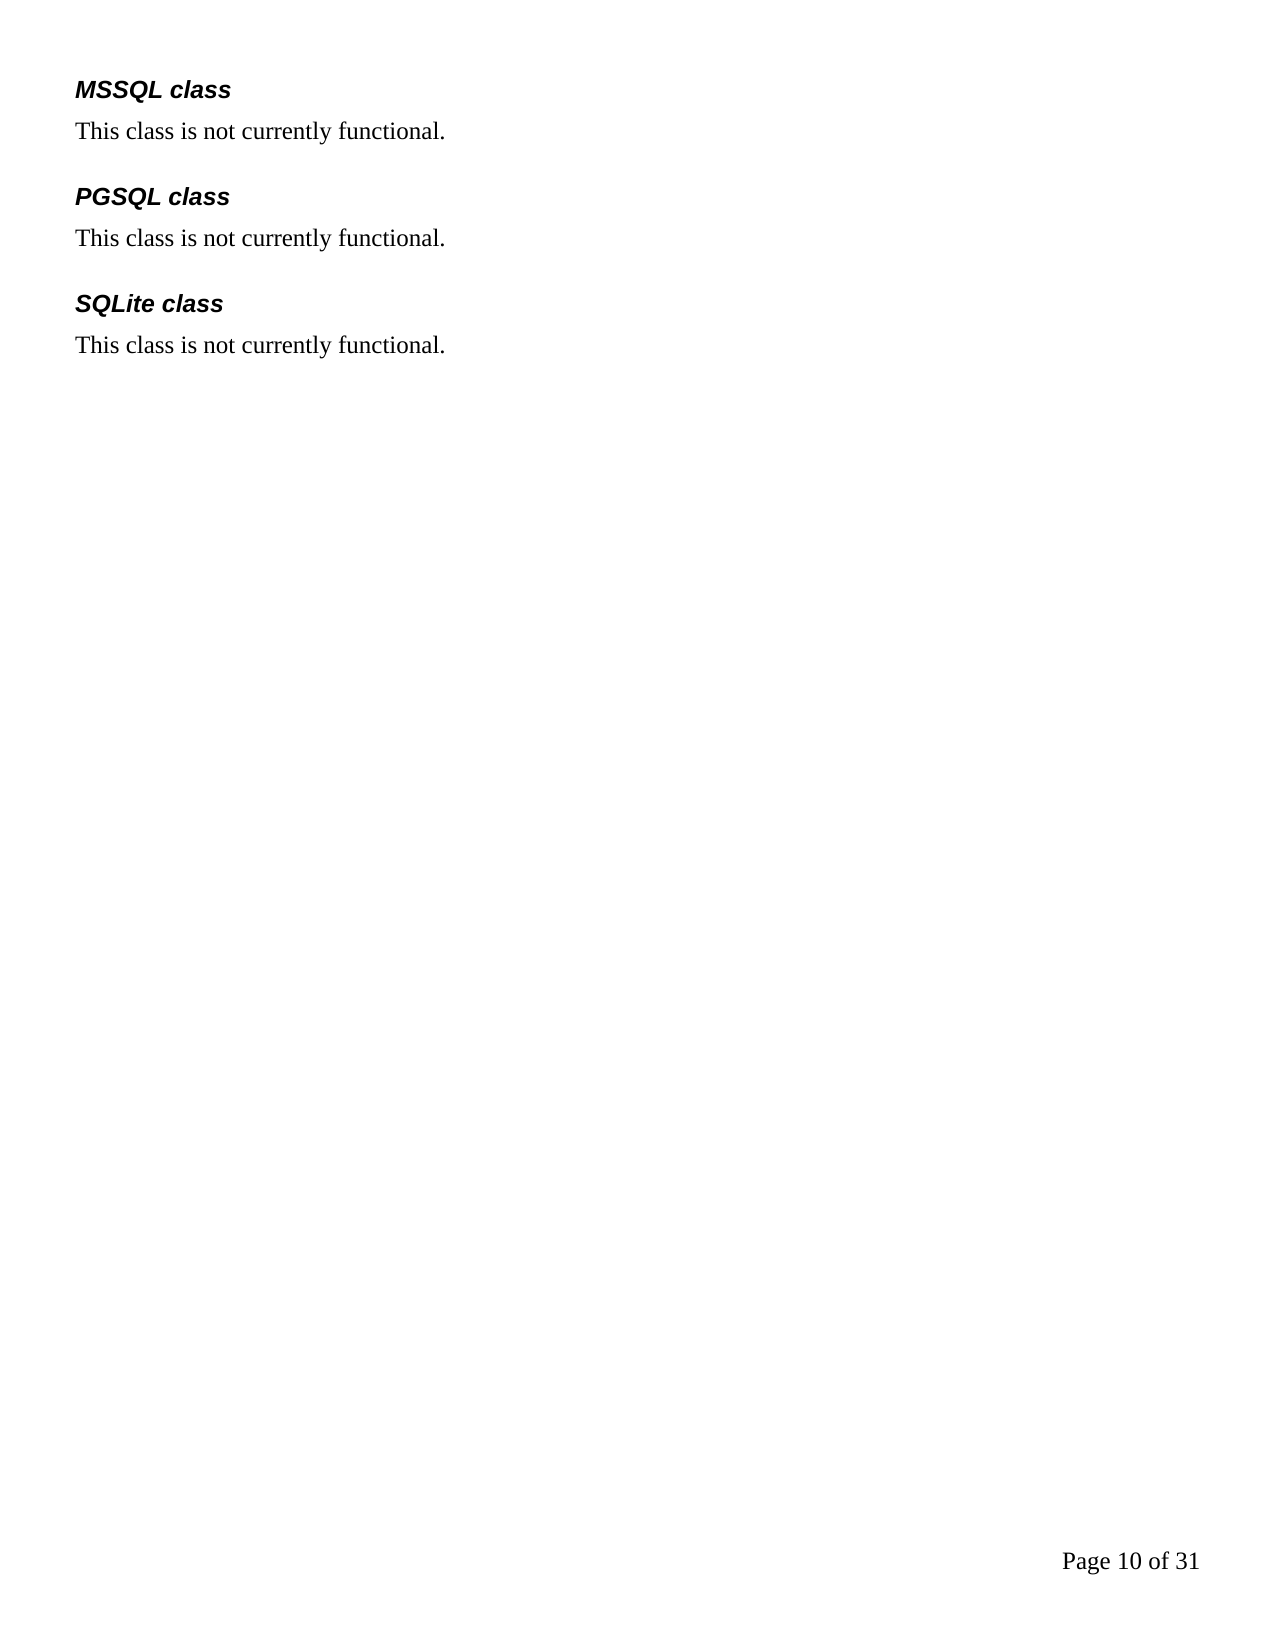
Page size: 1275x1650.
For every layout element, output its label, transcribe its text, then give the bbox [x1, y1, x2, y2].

text This class is not currently functional. [75, 116, 1200, 145]
text This class is not currently functional. [75, 331, 1200, 359]
subtitle SQLite class [75, 289, 1200, 318]
subtitle MSSQL class [75, 75, 1200, 103]
text This class is not currently functional. [75, 223, 1200, 252]
subtitle PGSQL class [75, 182, 1200, 211]
